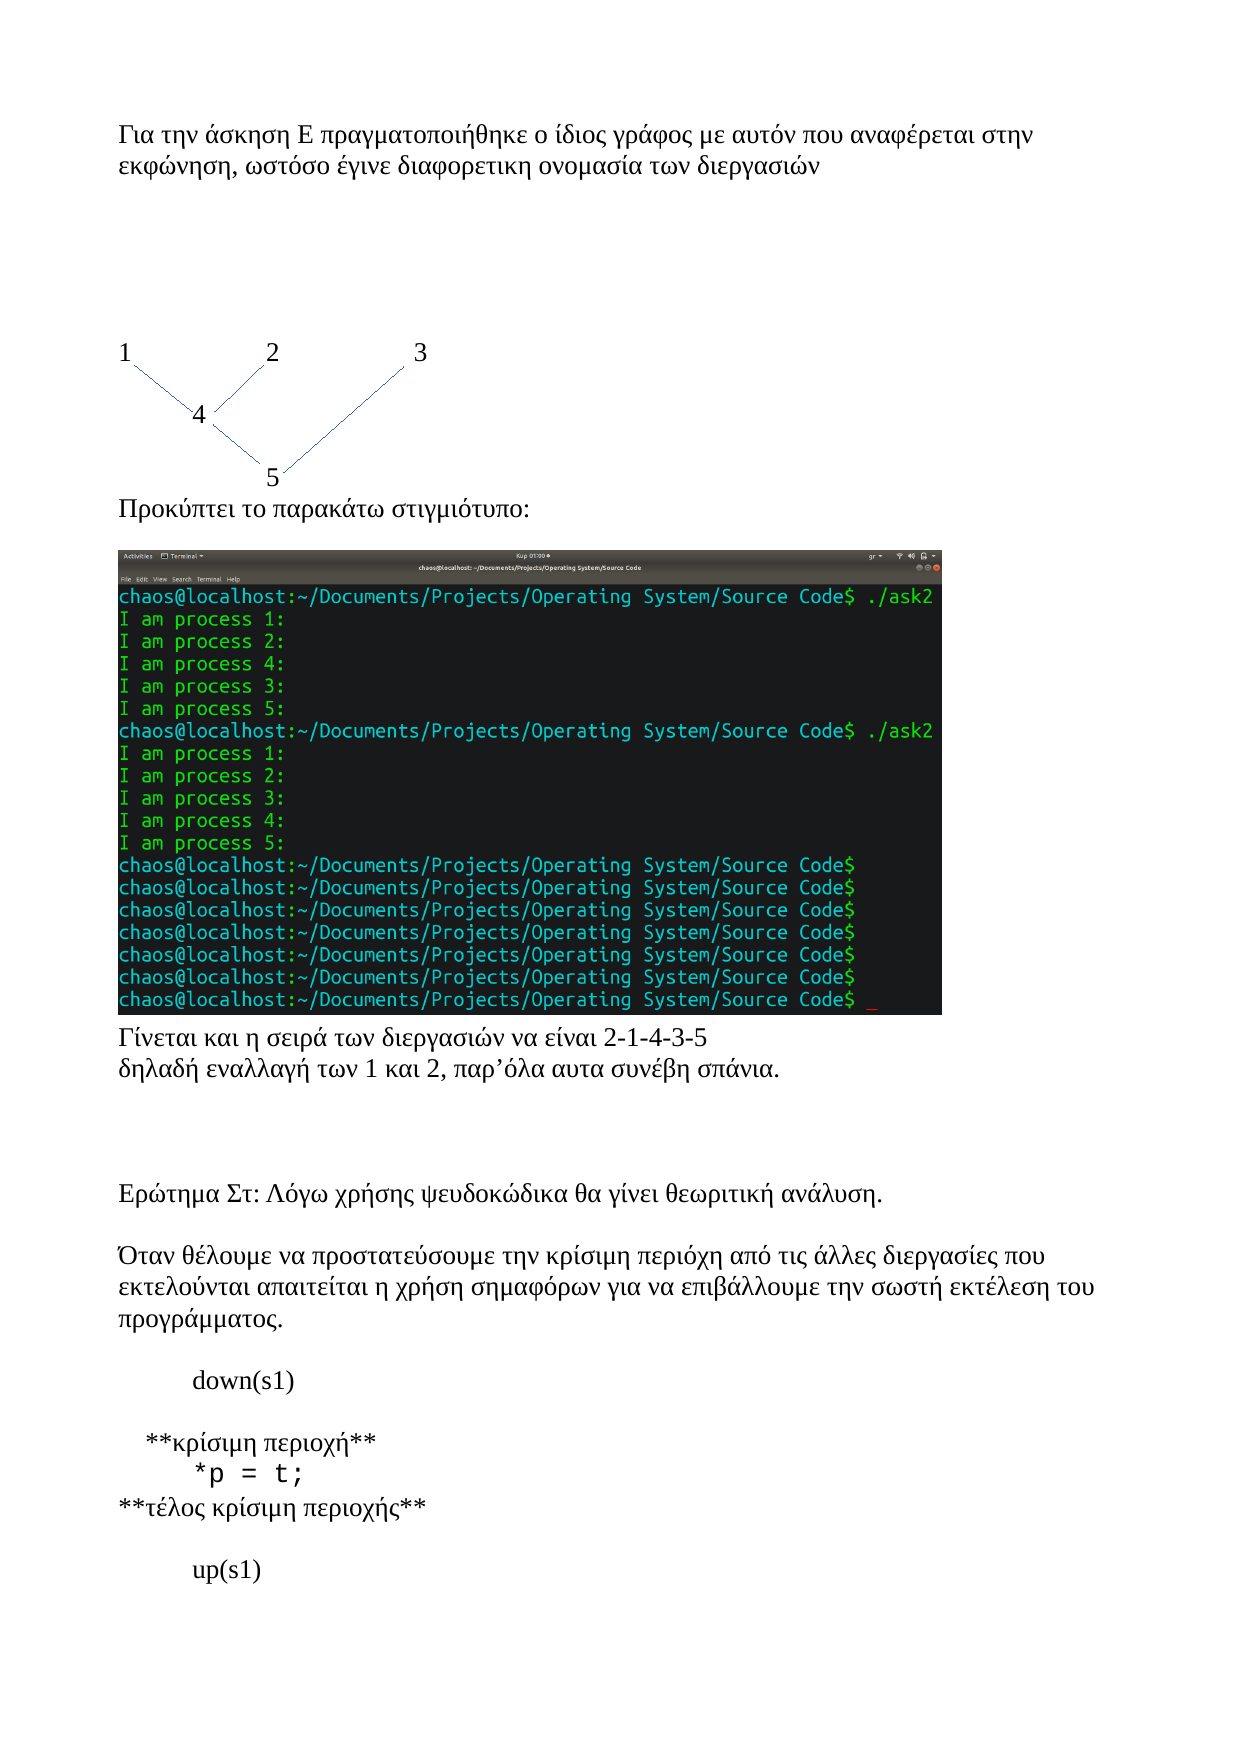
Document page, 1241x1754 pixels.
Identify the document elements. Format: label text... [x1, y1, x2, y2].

text Ερώτημα Στ: Λόγω χρήσης ψευδοκώδικα θα γίνει θεωριτική ανάλυση. [118, 1177, 1122, 1208]
text Γίνεται και η σειρά των διεργασιών να είναι 2-1-4-3-5 [118, 1021, 1122, 1052]
text Για την άσκηση Ε πραγματοποιήθηκε ο ίδιος γράφος με αυτόν που αναφέρεται στην εκφώνηση, ωστόσο έγινε διαφορετικη ονομασία των διεργασιών [118, 118, 1122, 180]
picture [118, 550, 942, 1015]
text **τέλος κρίσιμη περιοχής** [118, 1491, 1122, 1522]
text **κρίσιμη περιοχή** [118, 1426, 1122, 1457]
text Όταν θέλουμε να προστατεύσουμε την κρίσιμη περιόχη από τις άλλες διεργασίες που εκτελούνται απαιτείται η χρήση σημαφόρων για να επιβάλλουμε την σωστή εκτέλεση του προγράμματος. [118, 1239, 1122, 1333]
text 4 [118, 398, 1122, 429]
text Προκύπτει το παρακάτω στιγμιότυπο: [118, 492, 1122, 523]
text *p = t; [118, 1457, 1122, 1491]
text down(s1) [118, 1364, 1122, 1395]
text δηλαδή εναλλαγή των 1 και 2, παρ’όλα αυτα συνέβη σπάνια. [118, 1052, 1122, 1084]
text 5 [118, 461, 1122, 492]
text up(s1) [118, 1553, 1122, 1584]
text 1 2 3 [118, 336, 1122, 367]
